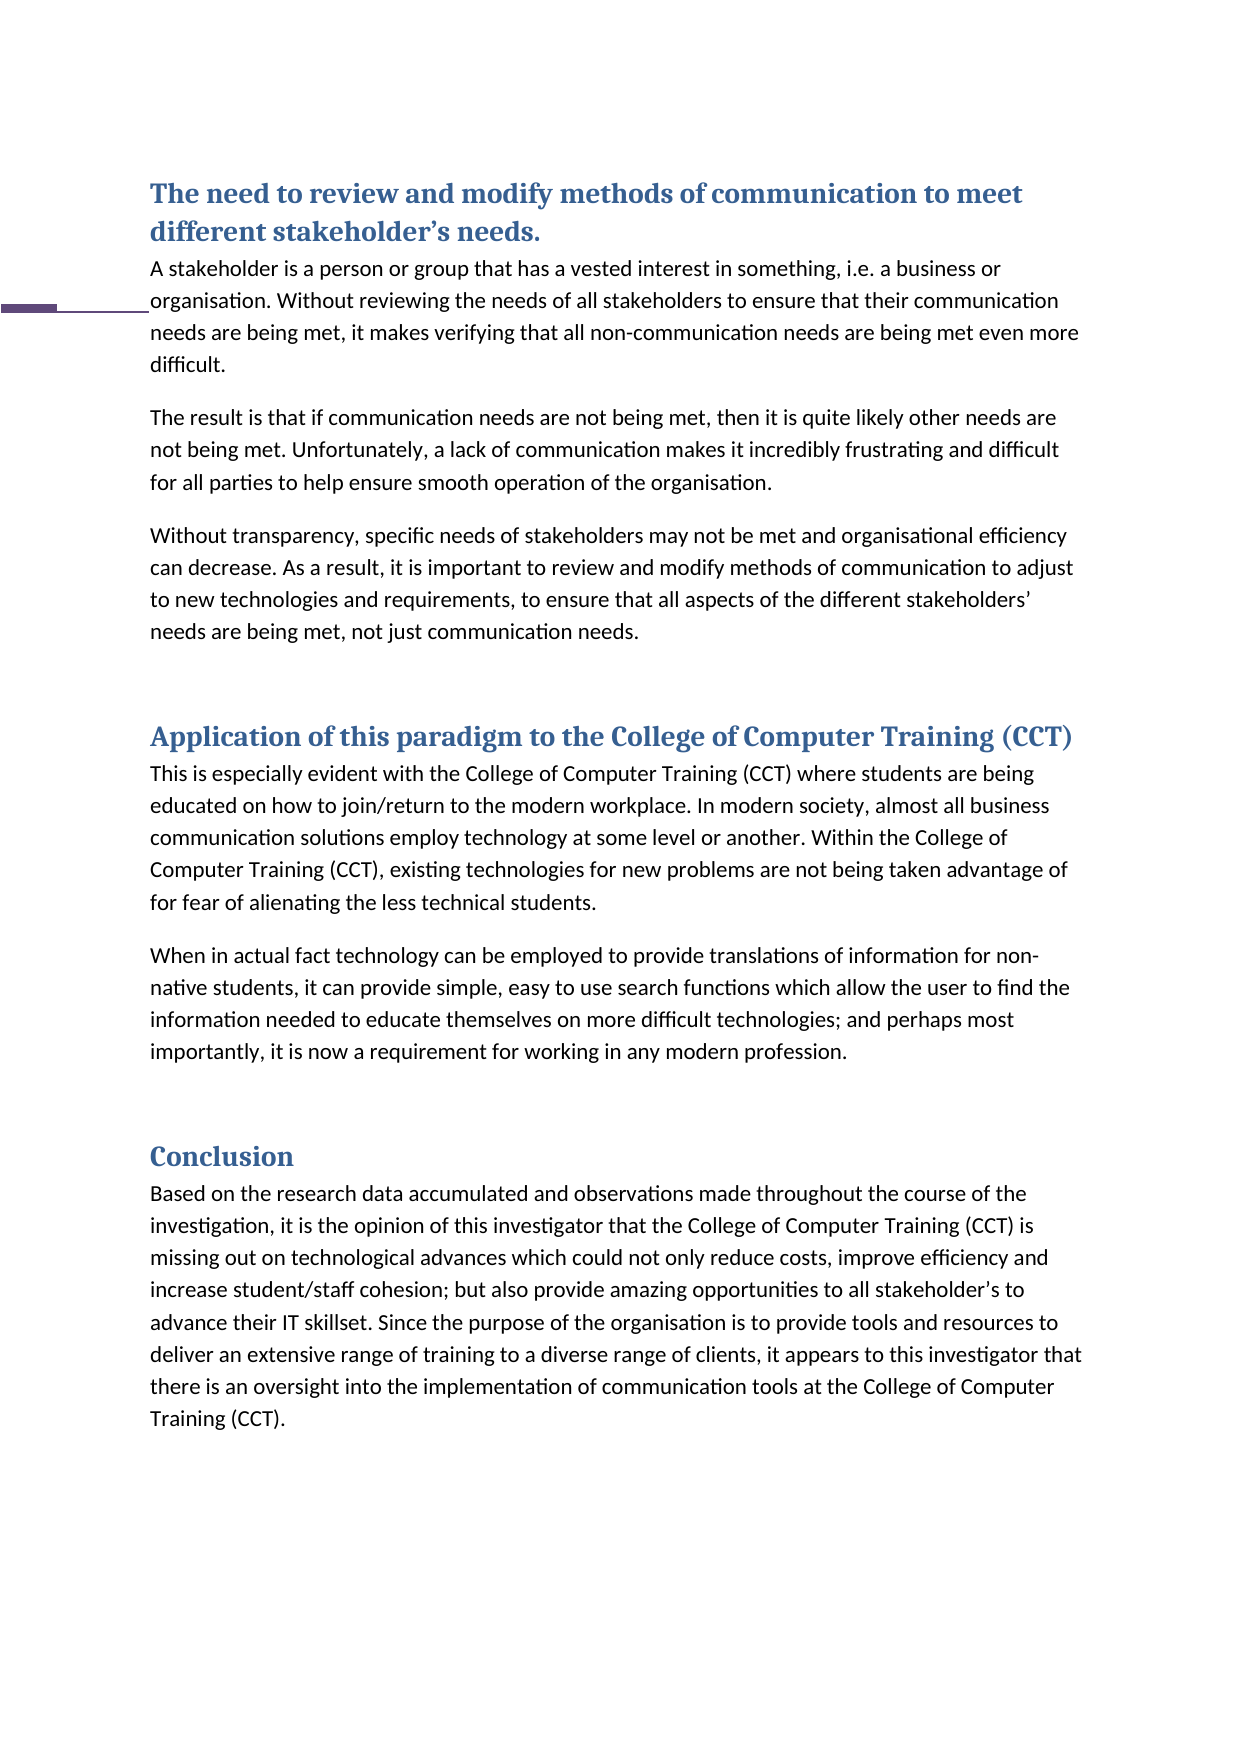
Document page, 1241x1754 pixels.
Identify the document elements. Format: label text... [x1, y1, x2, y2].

text A stakeholder is a person or group that has a vested interest in something, i.e. a business or organisation. Without reviewing the needs of all stakeholders to ensure that their communication needs are being met, it makes verifying that all non-communication needs are being met even more difficult. [150, 254, 1090, 378]
text Without transparency, specific needs of stakeholders may not be met and organisational efficiency can decrease. As a result, it is important to review and modify methods of communication to adjust to new technologies and requirements, to ensure that all aspects of the different stakeholders’ needs are being met, not just communication needs. [150, 521, 1090, 645]
text This is especially evident with the College of Computer Training (CCT) where students are being educated on how to join/return to the modern workplace. In modern society, almost all business communication solutions employ technology at some level or another. Within the College of Computer Training (CCT), existing technologies for new problems are not being taken advantage of for fear of alienating the less technical students. [150, 759, 1090, 916]
text When in actual fact technology can be employed to provide translations of information for non-native students, it can provide simple, easy to use search functions which allow the user to find the information needed to educate themselves on more difficult technologies; and perhaps most importantly, it is now a requirement for working in any modern profession. [150, 941, 1090, 1065]
text The result is that if communication needs are not being met, then it is quite likely other needs are not being met. Unfortunately, a lack of communication makes it incredibly frustrating and difficult for all parties to help ensure smooth operation of the organisation. [150, 403, 1090, 496]
subtitle Conclusion [150, 1140, 1090, 1174]
subtitle The need to review and modify methods of communication to meet different stakeholder’s needs. [150, 177, 1090, 249]
subtitle Application of this paradigm to the College of Computer Training (CCT) [150, 720, 1090, 754]
text Based on the research data accumulated and observations made throughout the course of the investigation, it is the opinion of this investigator that the College of Computer Training (CCT) is missing out on technological advances which could not only reduce costs, improve efficiency and increase student/staff cohesion; but also provide amazing opportunities to all stakeholder’s to advance their IT skillset. Since the purpose of the organisation is to provide tools and resources to deliver an extensive range of training to a diverse range of clients, it appears to this investigator that there is an oversight into the implementation of communication tools at the College of Computer Training (CCT). [150, 1179, 1090, 1432]
